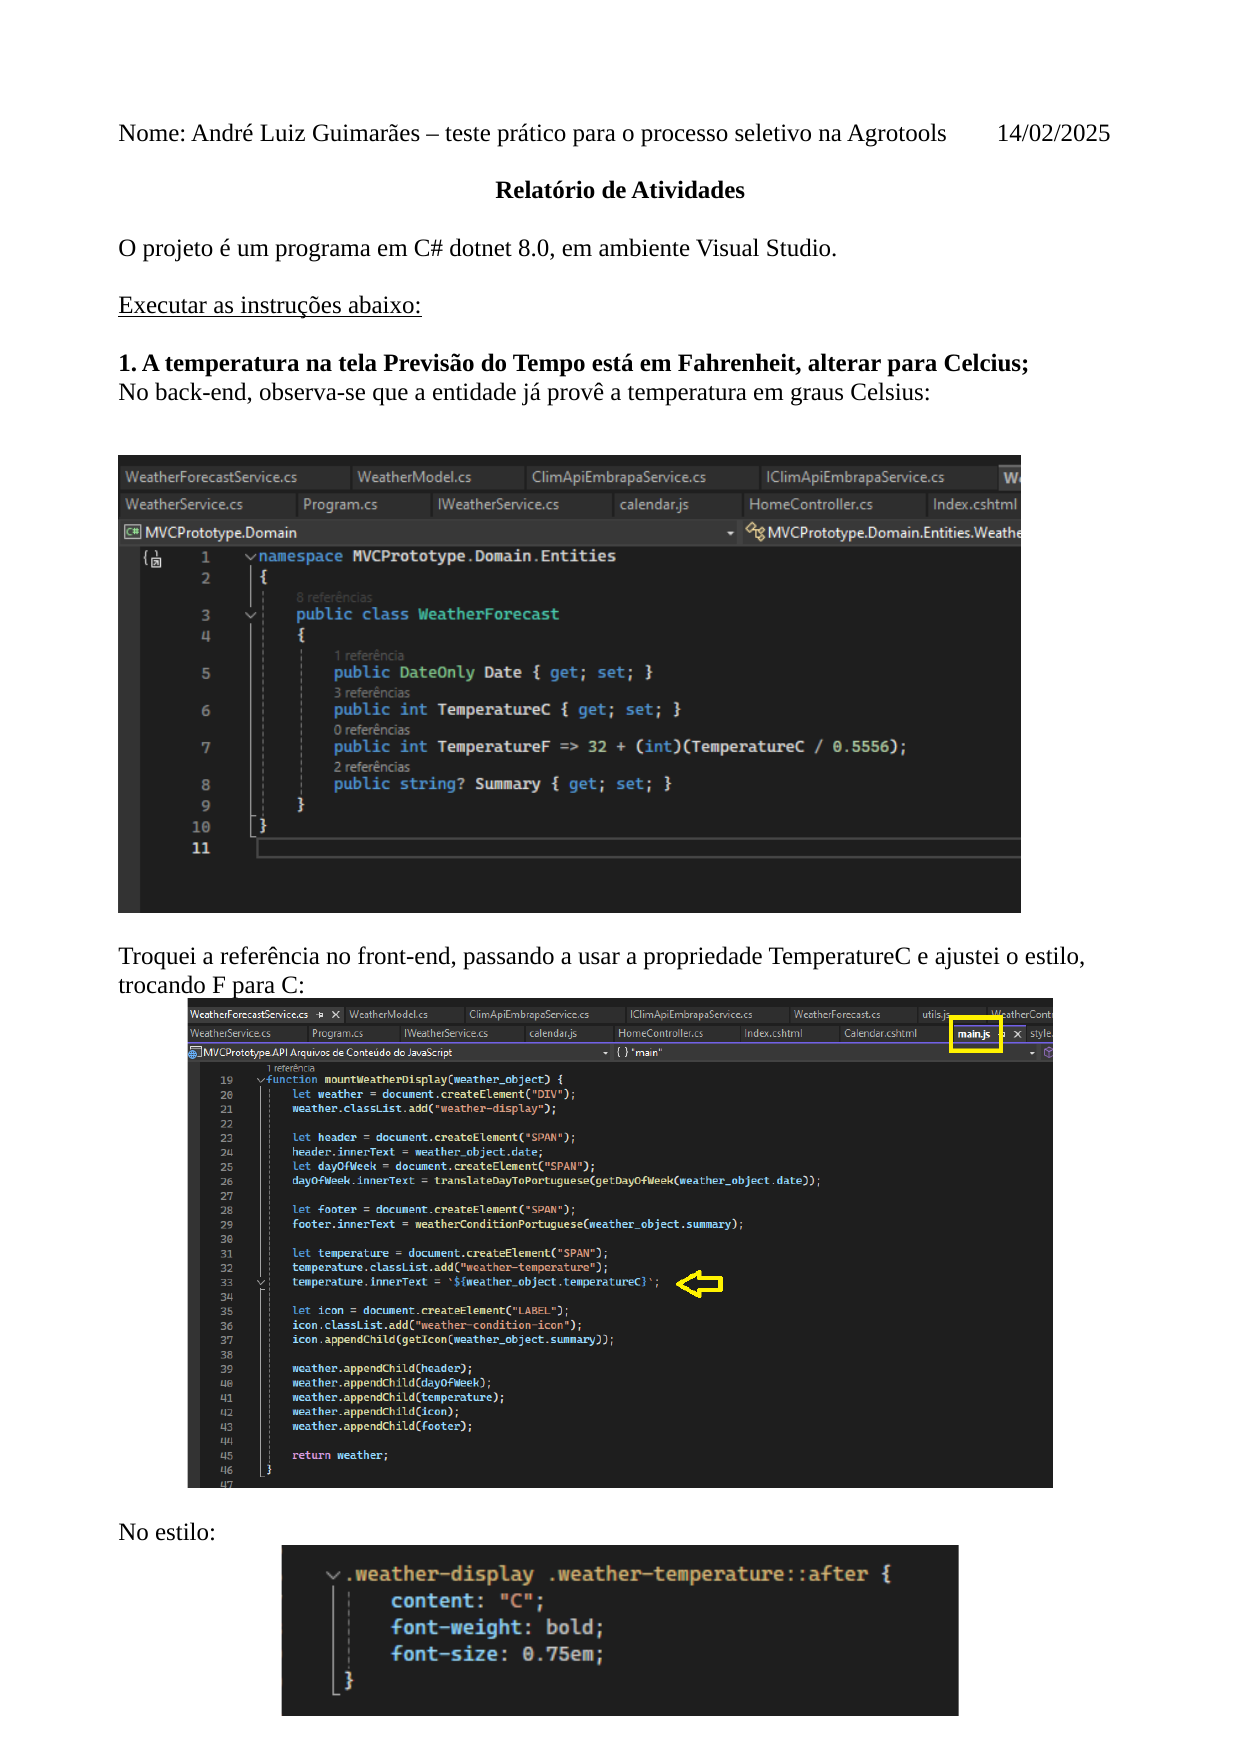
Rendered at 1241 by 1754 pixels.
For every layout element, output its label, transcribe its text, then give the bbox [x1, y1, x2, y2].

text No estilo: [118, 1517, 1122, 1545]
text Nome: André Luiz Guimarães – teste prático para o processo seletivo na Agrotools 14/02/2025 [118, 118, 1122, 147]
text Troquei a referência no front-end, passando a usar a propriedade TemperatureC e ajustei o estilo, trocando F para C: [118, 941, 1122, 999]
picture [281, 1545, 959, 1716]
text 1. A temperatura na tela Previsão do Tempo está em Fahrenheit, alterar para Celcius; [118, 348, 1122, 377]
text O projeto é um programa em C# dotnet 8.0, em ambiente Visual Studio. [118, 233, 1122, 262]
text Executar as instruções abaixo: [118, 291, 1122, 319]
text Relatório de Atividades [118, 176, 1122, 204]
picture [187, 998, 1053, 1488]
picture [118, 455, 1021, 913]
text No back-end, observa-se que a entidade já provê a temperatura em graus Celsius: [118, 377, 1122, 406]
